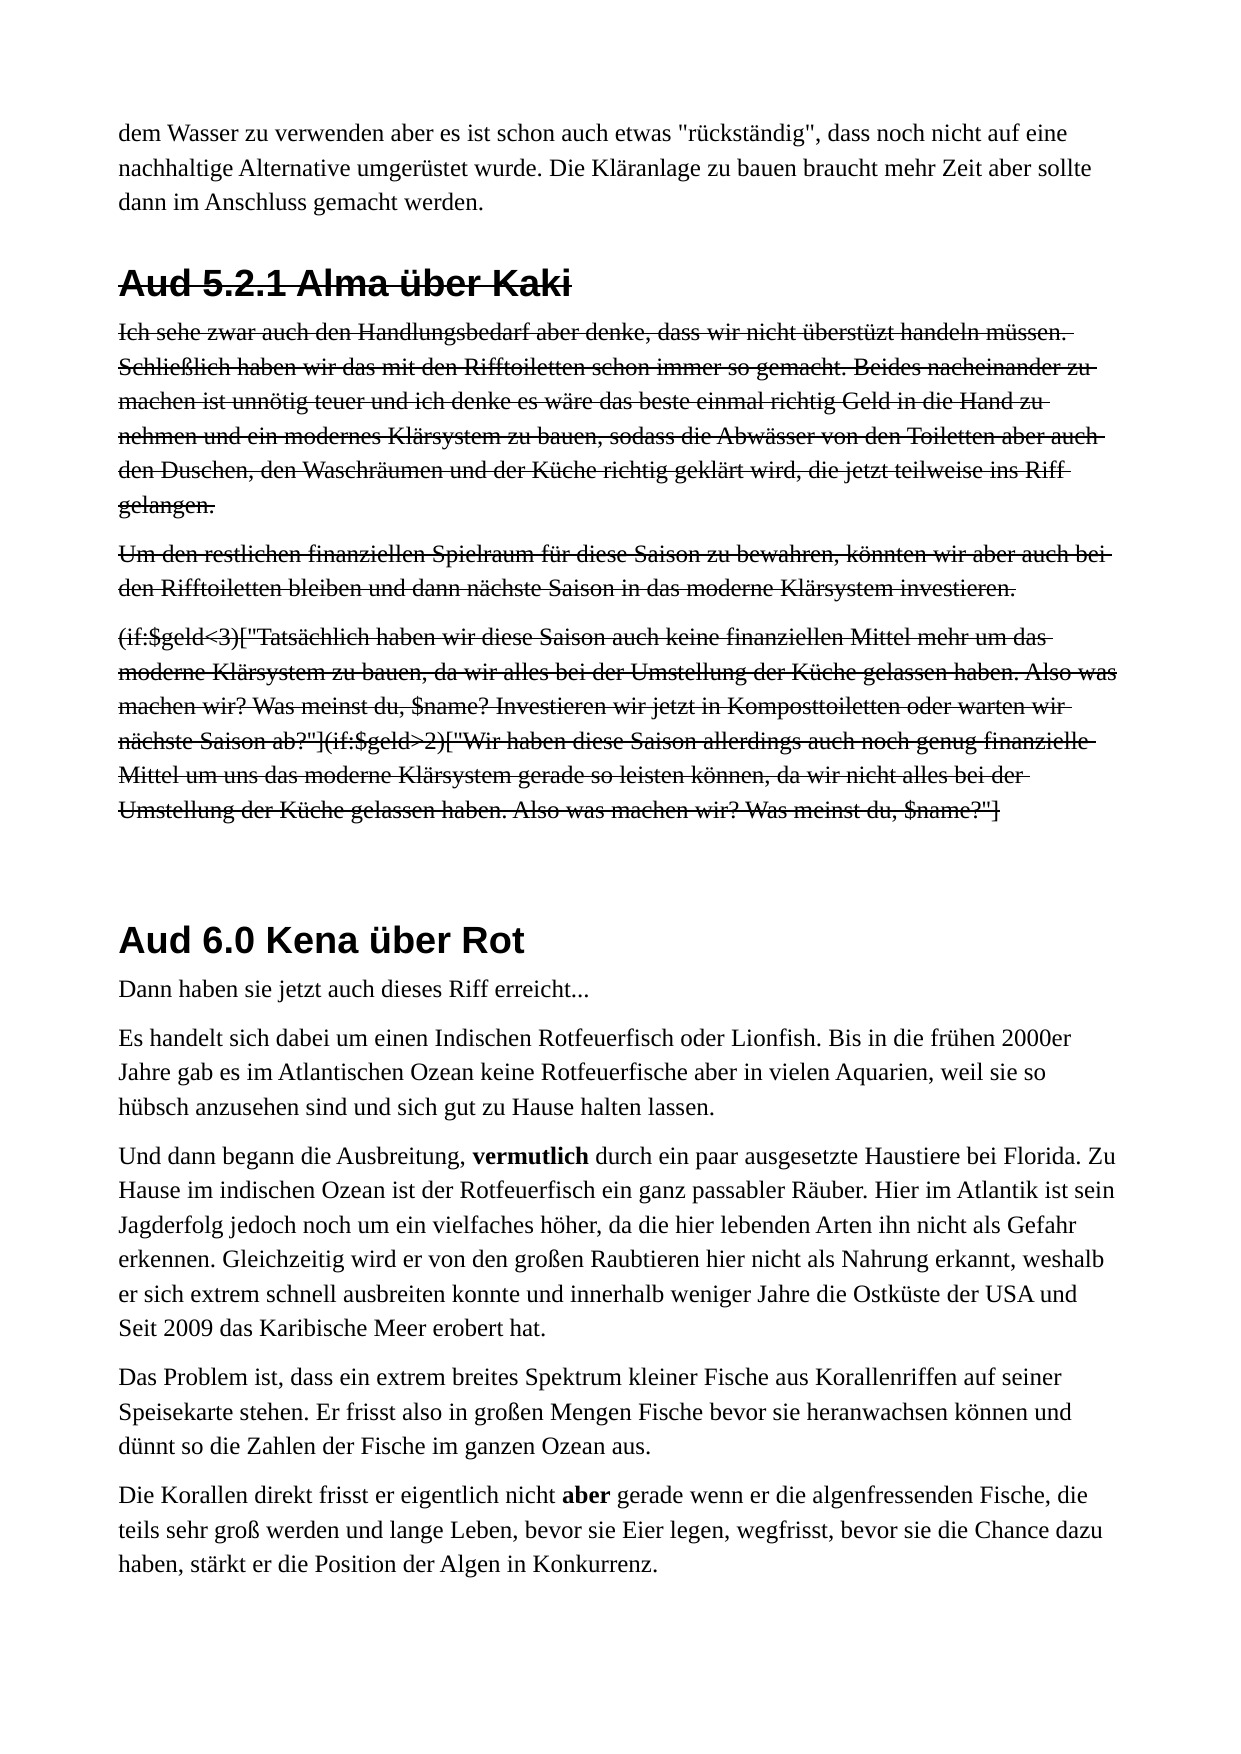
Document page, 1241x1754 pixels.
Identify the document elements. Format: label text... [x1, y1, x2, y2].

text Das Problem ist, dass ein extrem breites Spektrum kleiner Fische aus Korallenriffen auf seiner Speisekarte stehen. Er frisst also in großen Mengen Fische bevor sie heranwachsen können und dünnt so die Zahlen der Fische im ganzen Ozean aus. [118, 1362, 1122, 1460]
text Ich sehe zwar auch den Handlungsbedarf aber denke, dass wir nicht überstüzt handeln müssen. Schließlich haben wir das mit den Rifftoiletten schon immer so gemacht. Beides nacheinander zu machen ist unnötig teuer und ich denke es wäre das beste einmal richtig Geld in die Hand zu nehmen und ein modernes Klärsystem zu bauen, sodass die Abwässer von den Toiletten aber auch den Duschen, den Waschräumen und der Küche richtig geklärt wird, die jetzt teilweise ins Riff gelangen. [118, 317, 1122, 518]
subtitle Aud 6.0 Kena über Rot [118, 918, 1122, 961]
text Die Korallen direkt frisst er eigentlich nicht aber gerade wenn er die algenfressenden Fische, die teils sehr groß werden und lange Leben, bevor sie Eier legen, wegfrisst, bevor sie die Chance dazu haben, stärkt er die Position der Algen in Konkurrenz. [118, 1481, 1122, 1578]
text Dann haben sie jetzt auch dieses Riff erreicht... [118, 974, 1122, 1003]
text (if:$geld<3)[''Tatsächlich haben wir diese Saison auch keine finanziellen Mittel mehr um das moderne Klärsystem zu bauen, da wir alles bei der Umstellung der Küche gelassen haben. Also was machen wir? Was meinst du, $name? Investieren wir jetzt in Komposttoiletten oder warten wir nächste Saison ab?''](if:$geld>2)[''Wir haben diese Saison allerdings auch noch genug finanzielle Mittel um uns das moderne Klärsystem gerade so leisten können, da wir nicht alles bei der Umstellung der Küche gelassen haben. Also was machen wir? Was meinst du, $name?''] [118, 622, 1122, 823]
text Es handelt sich dabei um einen Indischen Rotfeuerfisch oder Lionfish. Bis in die frühen 2000er Jahre gab es im Atlantischen Ozean keine Rotfeuerfische aber in vielen Aquarien, weil sie so hübsch anzusehen sind und sich gut zu Hause halten lassen. [118, 1023, 1122, 1121]
text Und dann begann die Ausbreitung, vermutlich durch ein paar ausgesetzte Haustiere bei Florida. Zu Hause im indischen Ozean ist der Rotfeuerfisch ein ganz passabler Räuber. Hier im Atlantik ist sein Jagderfolg jedoch noch um ein vielfaches höher, da die hier lebenden Arten ihn nicht als Gefahr erkennen. Gleichzeitig wird er von den großen Raubtieren hier nicht als Nahrung erkannt, weshalb er sich extrem schnell ausbreiten konnte und innerhalb weniger Jahre die Ostküste der USA und Seit 2009 das Karibische Meer erobert hat. [118, 1141, 1122, 1342]
subtitle Aud 5.2.1 Alma über Kaki [118, 261, 1122, 305]
text dem Wasser zu verwenden aber es ist schon auch etwas "rückständig", dass noch nicht auf eine nachhaltige Alternative umgerüstet wurde. Die Kläranlage zu bauen braucht mehr Zeit aber sollte dann im Anschluss gemacht werden. [118, 118, 1122, 216]
text Um den restlichen finanziellen Spielraum für diese Saison zu bewahren, könnten wir aber auch bei den Rifftoiletten bleiben und dann nächste Saison in das moderne Klärsystem investieren. [118, 539, 1122, 602]
